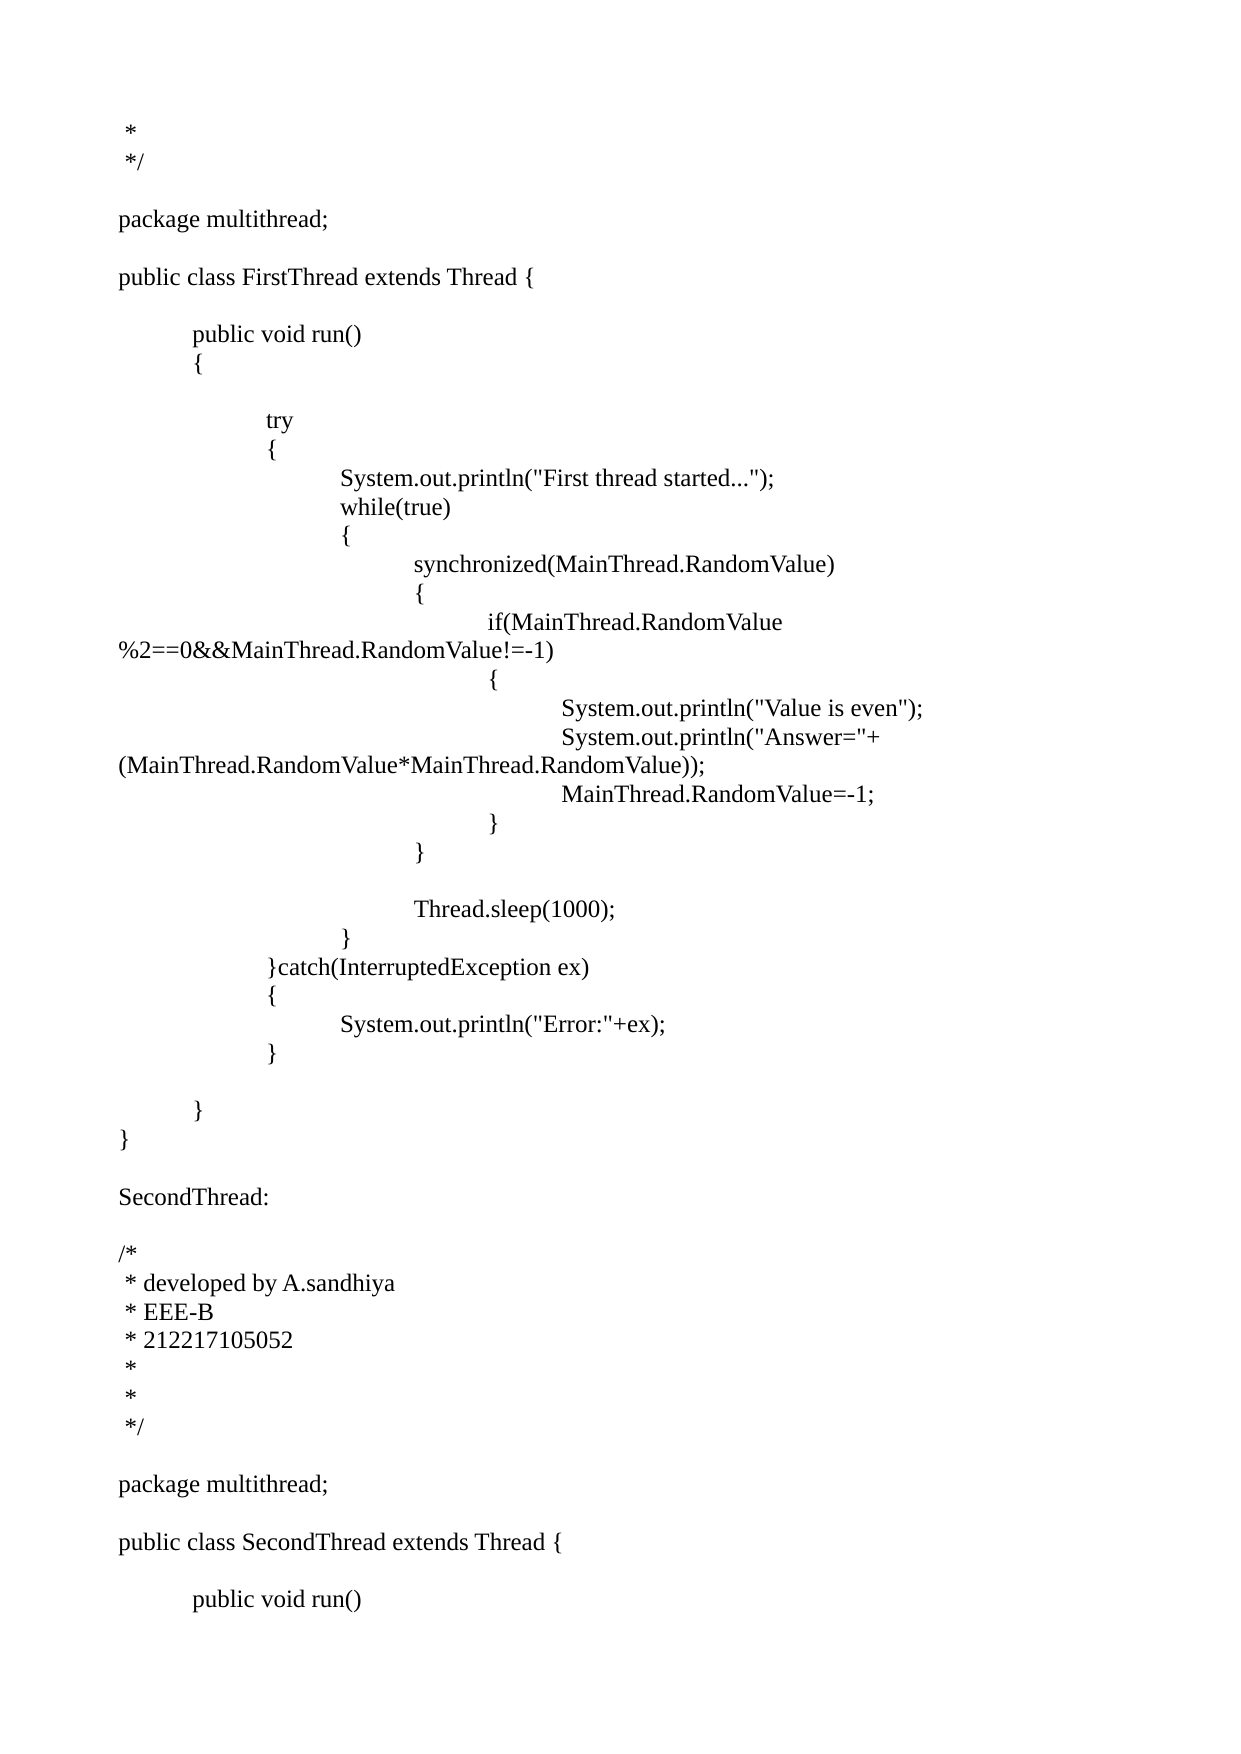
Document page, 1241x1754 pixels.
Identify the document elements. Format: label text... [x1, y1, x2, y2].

text public class FirstThread extends Thread { [118, 262, 1122, 291]
text } [118, 1124, 1122, 1153]
text { [118, 664, 1122, 693]
text * [118, 118, 1122, 147]
text package multithread; [118, 1469, 1122, 1498]
text { [118, 981, 1122, 1009]
text * [118, 1354, 1122, 1383]
text MainThread.RandomValue=-1; [118, 779, 1122, 808]
text * EEE-B [118, 1297, 1122, 1326]
text } [118, 1096, 1122, 1124]
text */ [118, 147, 1122, 176]
text { [118, 434, 1122, 463]
text { [118, 348, 1122, 377]
text * 212217105052 [118, 1326, 1122, 1354]
text try [118, 406, 1122, 434]
text Thread.sleep(1000); [118, 894, 1122, 923]
text */ [118, 1412, 1122, 1441]
text * developed by A.sandhiya [118, 1268, 1122, 1297]
text System.out.println("Value is even"); [118, 693, 1122, 722]
text System.out.println("Error:"+ex); [118, 1009, 1122, 1038]
text /* [118, 1239, 1122, 1268]
text { [118, 578, 1122, 607]
text } [118, 808, 1122, 837]
text System.out.println("First thread started..."); [118, 463, 1122, 492]
text while(true) [118, 492, 1122, 521]
text public void run() [118, 319, 1122, 348]
text public void run() [118, 1584, 1122, 1613]
text if(MainThread.RandomValue%2==0&&MainThread.RandomValue!=-1) [118, 607, 1122, 664]
text { [118, 521, 1122, 549]
text }catch(InterruptedException ex) [118, 952, 1122, 981]
text * [118, 1383, 1122, 1412]
text package multithread; [118, 204, 1122, 233]
text public class SecondThread extends Thread { [118, 1527, 1122, 1556]
text } [118, 1038, 1122, 1067]
text } [118, 837, 1122, 866]
text } [118, 923, 1122, 952]
text System.out.println("Answer="+(MainThread.RandomValue*MainThread.RandomValue)); [118, 722, 1122, 779]
text synchronized(MainThread.RandomValue) [118, 549, 1122, 578]
text SecondThread: [118, 1182, 1122, 1211]
